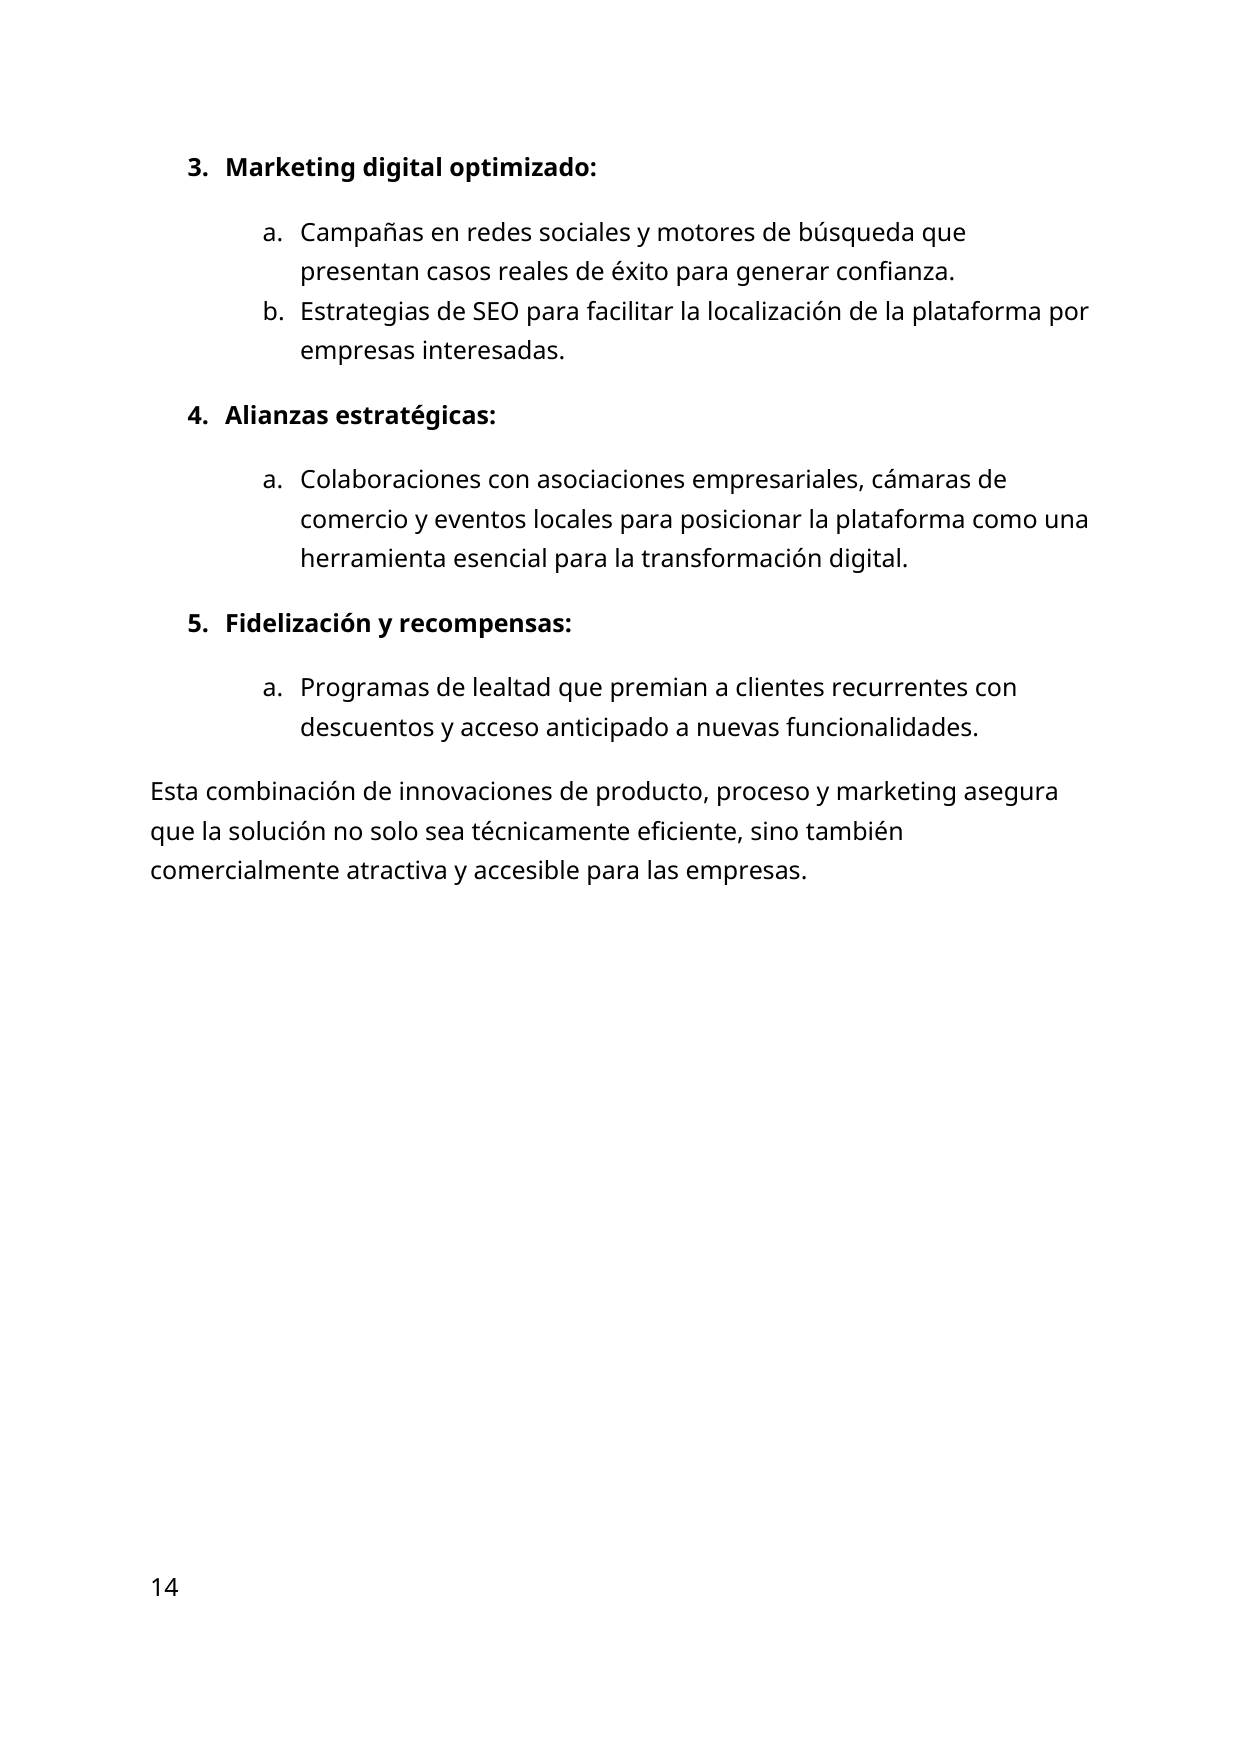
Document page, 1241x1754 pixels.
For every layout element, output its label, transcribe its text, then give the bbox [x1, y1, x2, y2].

list Alianzas estratégicas: [187, 397, 1090, 431]
list Fidelización y recompensas: [187, 605, 1090, 639]
list Colaboraciones con asociaciones empresariales, cámaras de comercio y eventos locales para posicionar la plataforma como una herramienta esencial para la transformación digital. [262, 462, 1090, 575]
list Marketing digital optimizado: [187, 150, 1090, 184]
list Campañas en redes sociales y motores de búsqueda que presentan casos reales de éxito para generar confianza. [262, 214, 1090, 288]
text Esta combinación de innovaciones de producto, proceso y marketing asegura que la solución no solo sea técnicamente eficiente, sino también comercialmente atractiva y accesible para las empresas. [150, 774, 1090, 887]
list Estrategias de SEO para facilitar la localización de la plataforma por empresas interesadas. [262, 293, 1090, 367]
list Programas de lealtad que premian a clientes recurrentes con descuentos y acceso anticipado a nuevas funcionalidades. [262, 670, 1090, 743]
